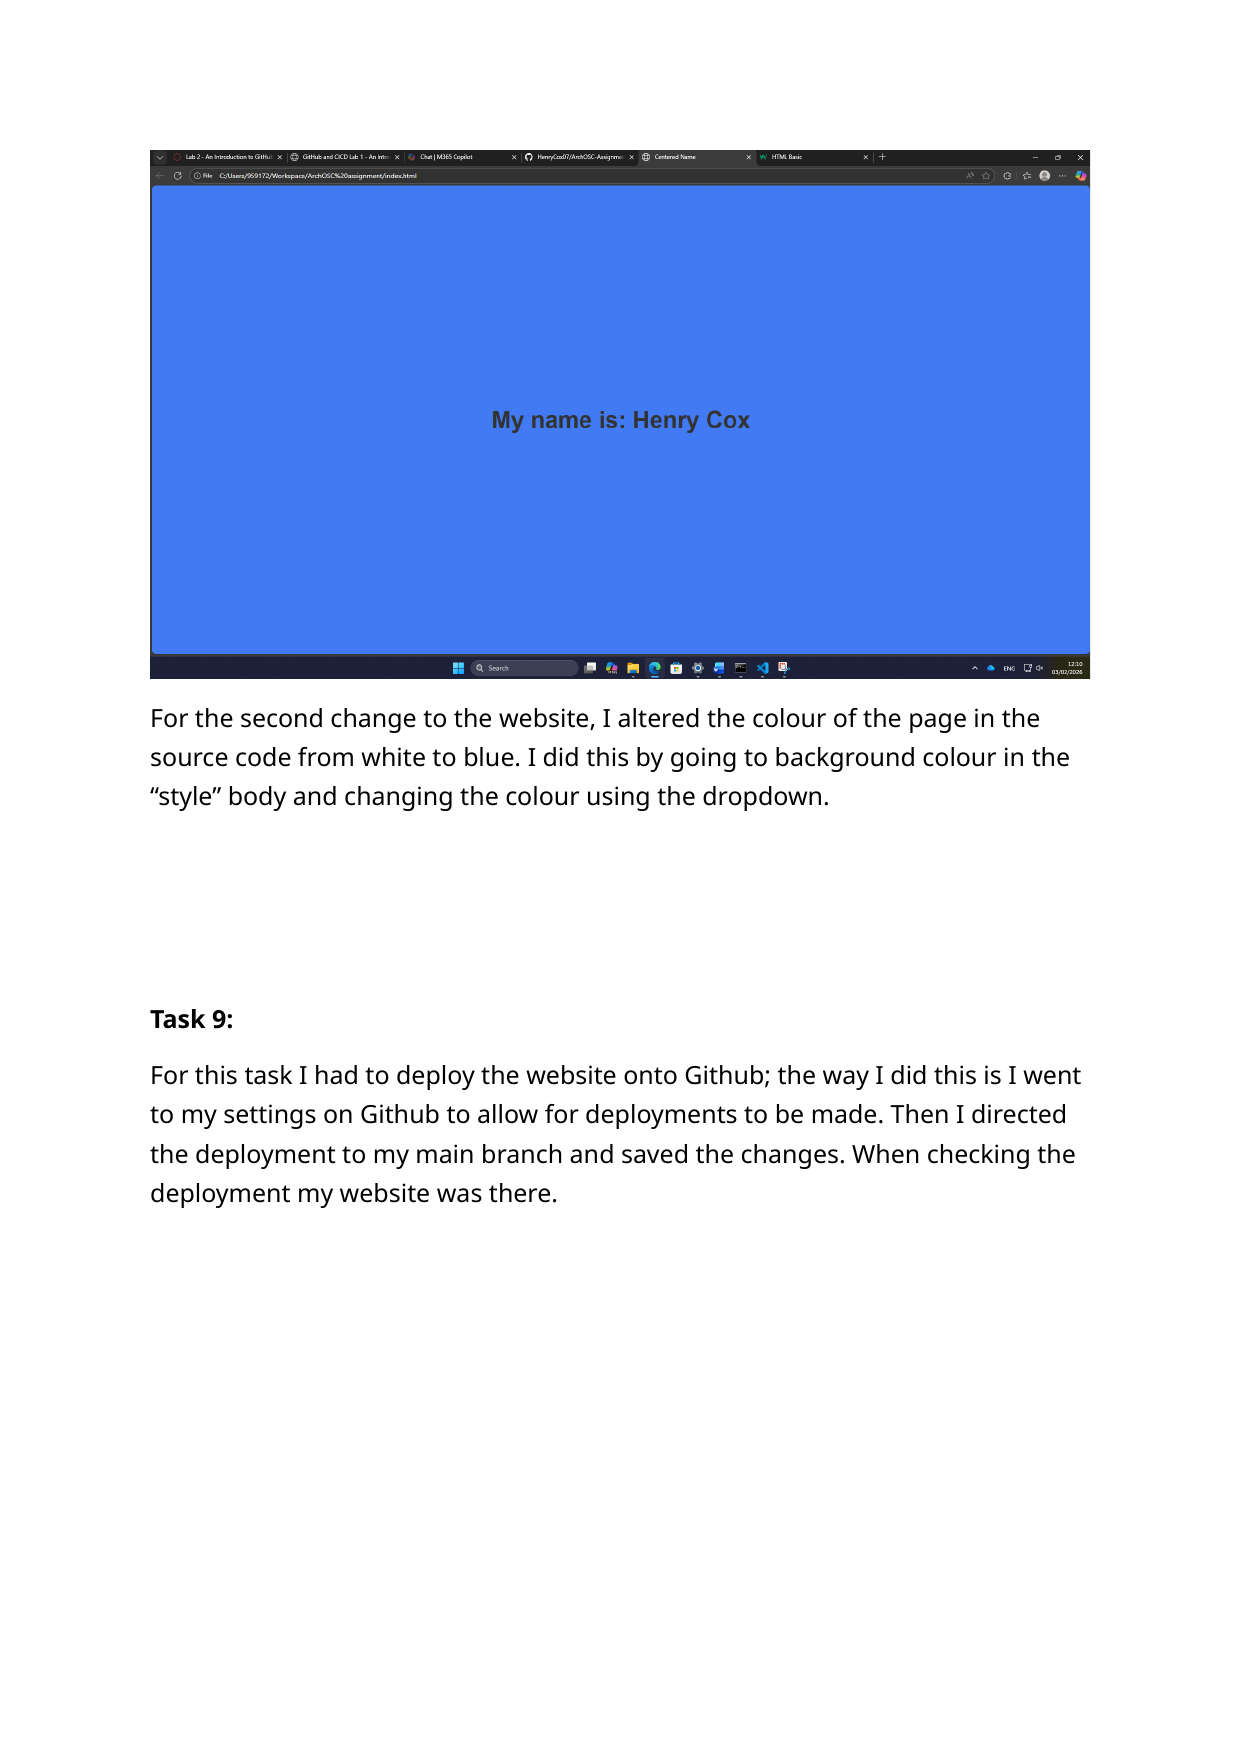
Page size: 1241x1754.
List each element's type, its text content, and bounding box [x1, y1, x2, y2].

text For the second change to the website, I altered the colour of the page in the source code from white to blue. I did this by going to background colour in the “style” body and changing the colour using the dropdown. [150, 700, 1090, 813]
text Task 9: [150, 1002, 1090, 1036]
text For this task I had to deploy the website onto Github; the way I did this is I went to my settings on Github to allow for deployments to be made. Then I directed the deployment to my main branch and saved the changes. When checking the deployment my website was there. [150, 1058, 1090, 1209]
